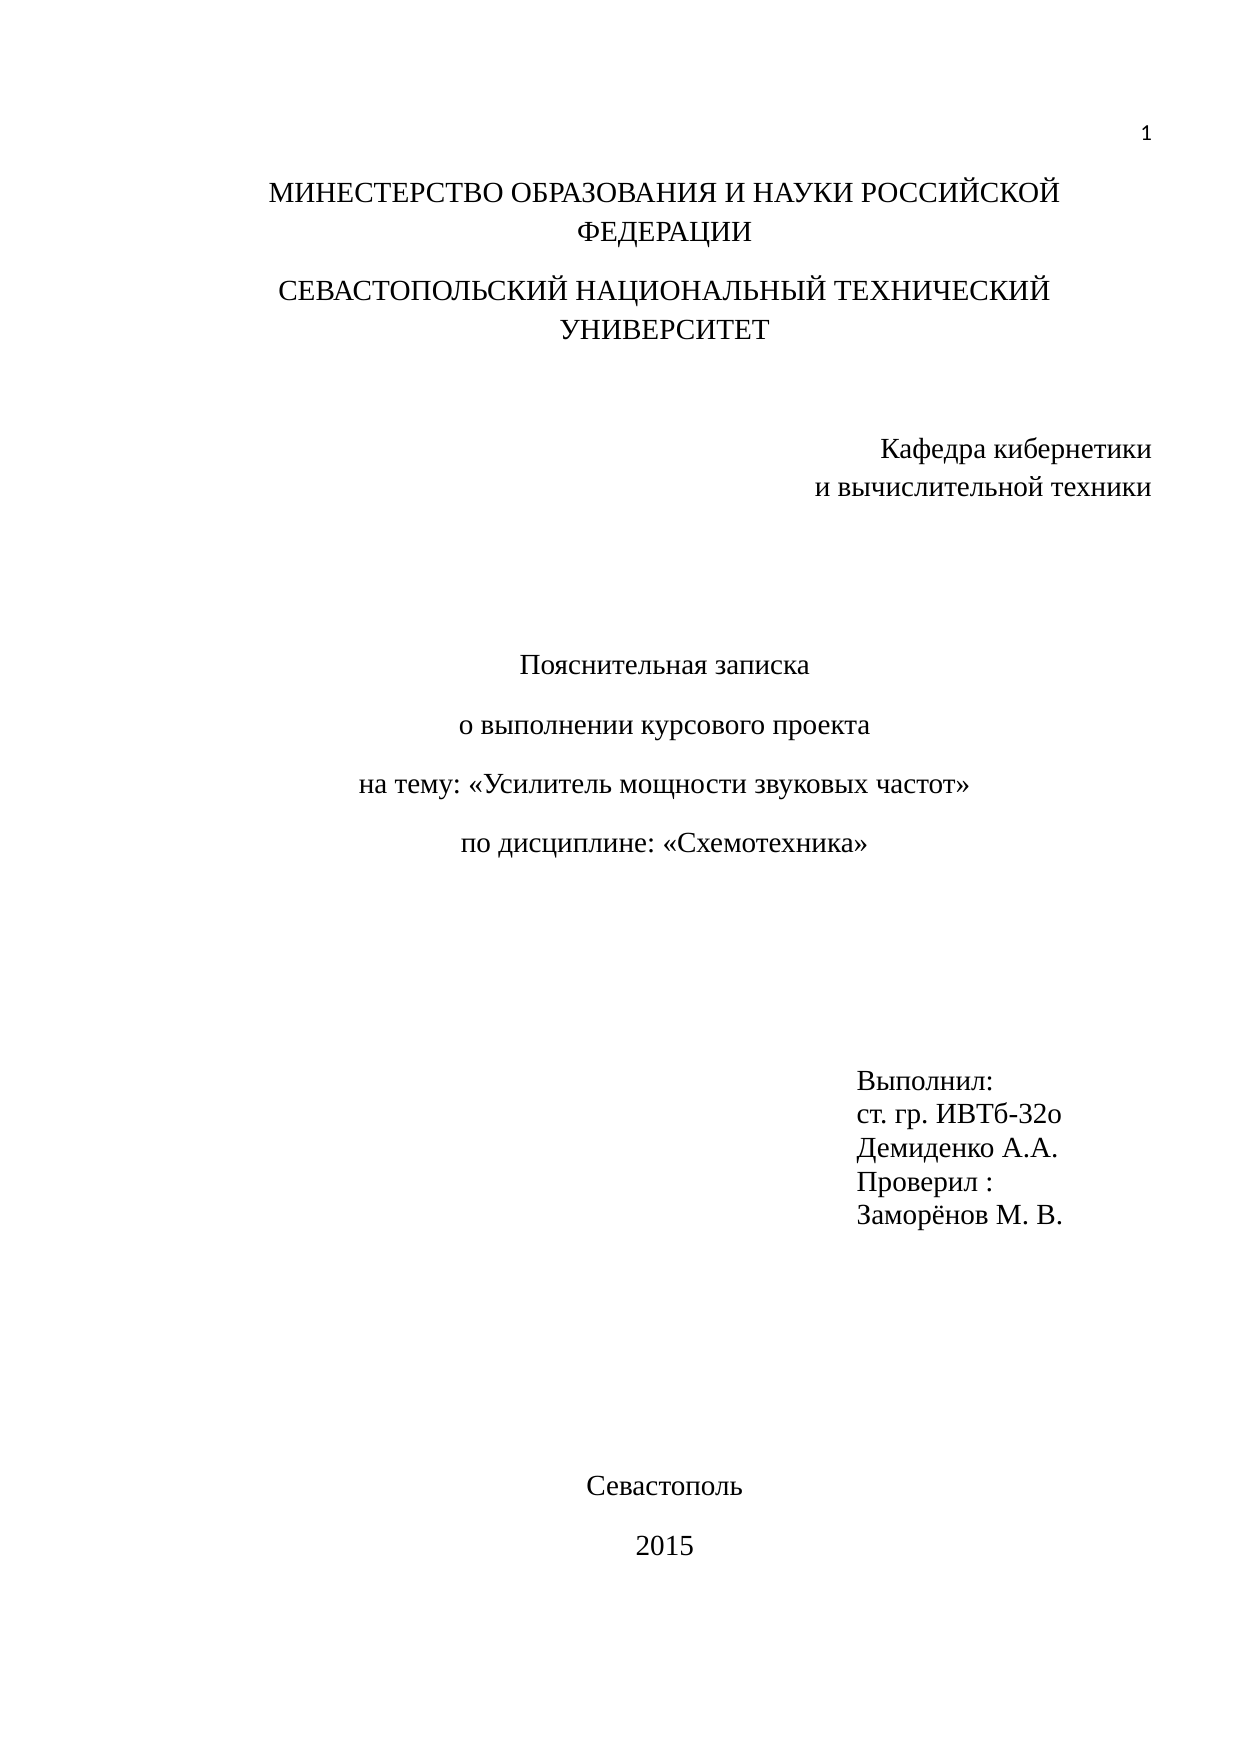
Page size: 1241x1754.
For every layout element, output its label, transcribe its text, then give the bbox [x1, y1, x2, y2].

text Пояснительная записка [177, 647, 1152, 681]
text 2015 [177, 1528, 1152, 1561]
text Проверил : [856, 1164, 1152, 1197]
text Севастополь [177, 1468, 1152, 1502]
text ст. гр. ИВТб-32о [856, 1097, 1152, 1130]
text СЕВАСТОПОЛЬСКИЙ НАЦИОНАЛЬНЫЙ ТЕХНИЧЕСКИЙ УНИВЕРСИТЕТ [177, 273, 1152, 346]
text Выполнил: [856, 1063, 1152, 1097]
text на тему: «Усилитель мощности звуковых частот» [177, 766, 1152, 800]
text о выполнении курсового проекта [177, 707, 1152, 740]
text Демиденко А.А. [856, 1130, 1152, 1164]
text Кафедра кибернетики и вычислительной техники [177, 431, 1152, 503]
text Заморёнов М. В. [856, 1197, 1152, 1231]
text по дисциплине: «Схемотехника» [177, 826, 1152, 859]
text МИНЕСТЕРСТВО ОБРАЗОВАНИЯ И НАУКИ РОССИЙСКОЙ ФЕДЕРАЦИИ [177, 176, 1152, 248]
